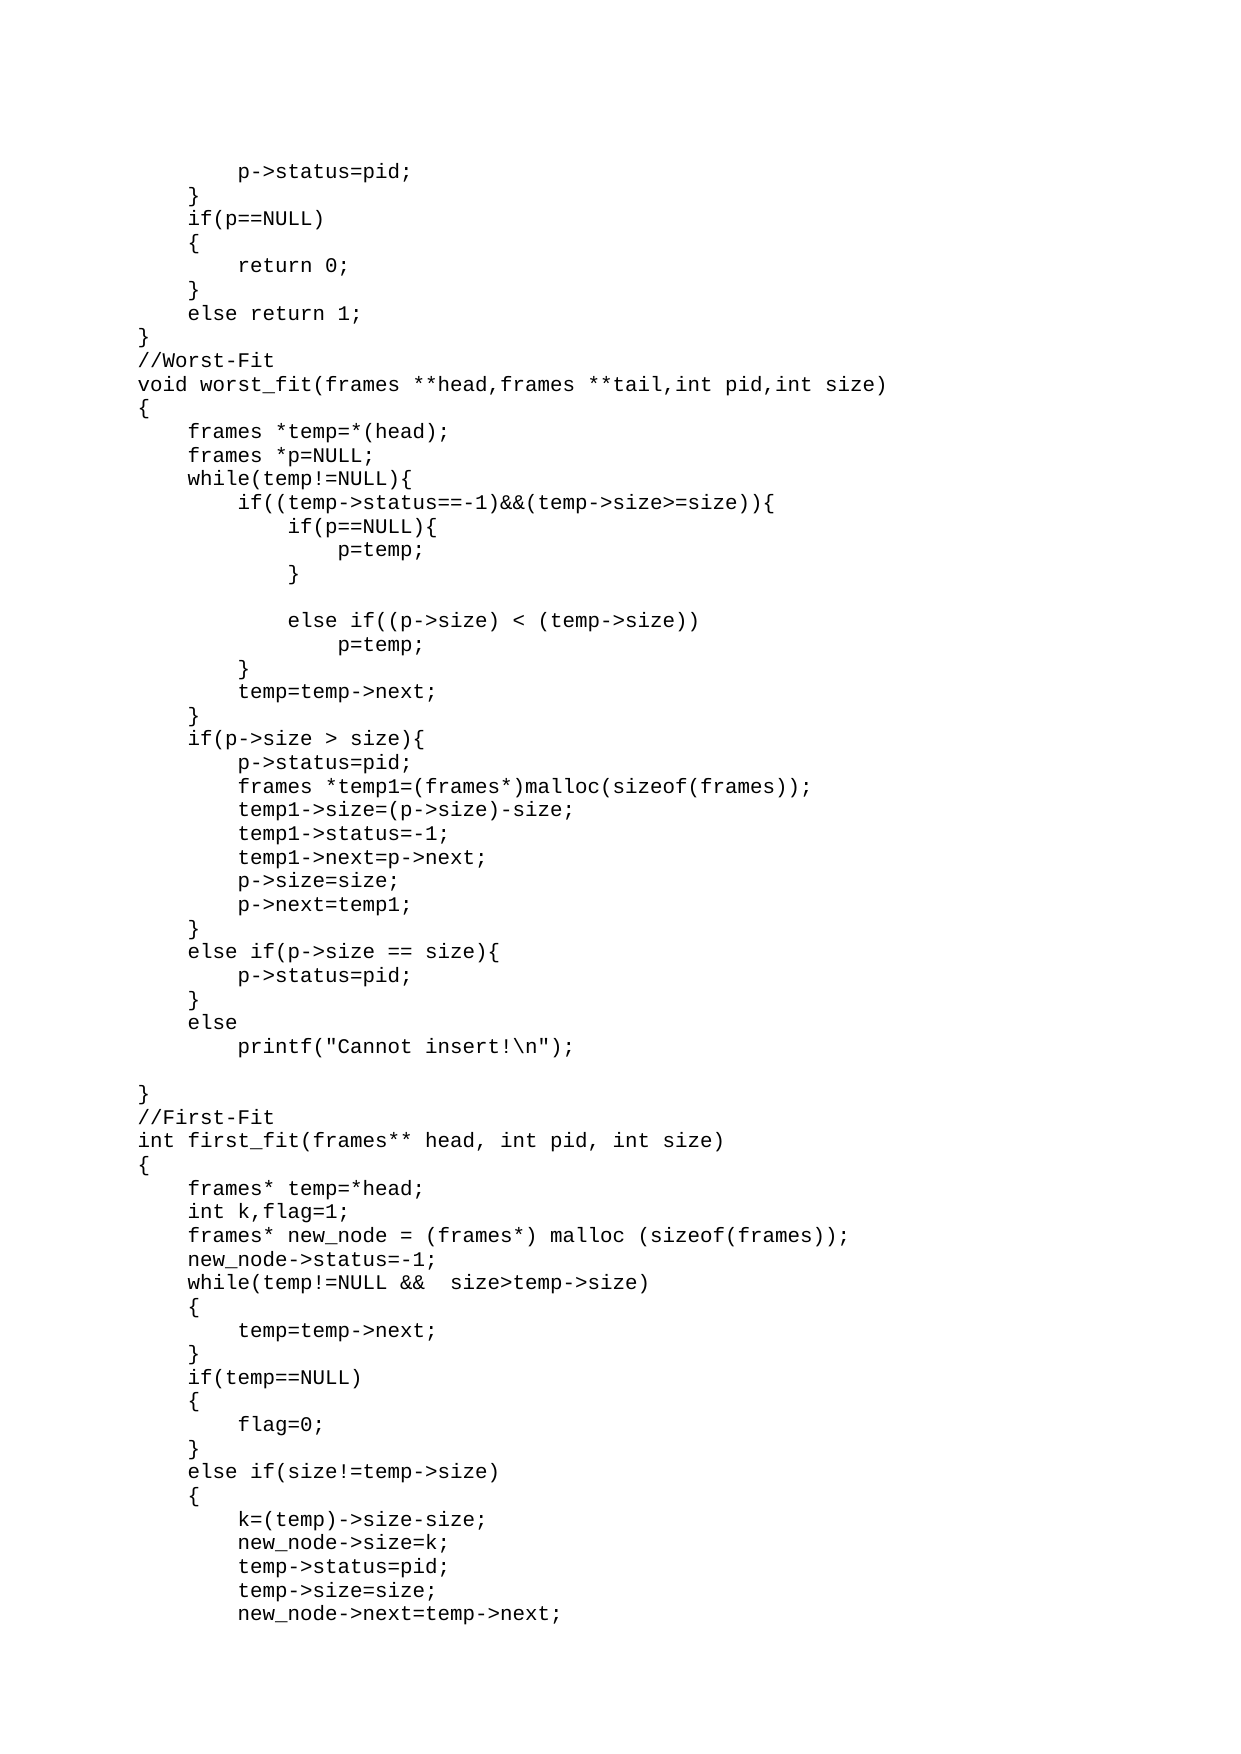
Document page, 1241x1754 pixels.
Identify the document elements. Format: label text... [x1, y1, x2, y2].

text else if(p->size == size){ [137, 941, 1123, 965]
text int first_fit(frames** head, int pid, int size) [137, 1130, 1123, 1154]
text } [137, 705, 1123, 728]
text temp->status=pid; [137, 1556, 1123, 1580]
text else return 1; [137, 303, 1123, 326]
text if(p->size > size){ [137, 728, 1123, 752]
text else if((p->size) < (temp->size)) [137, 610, 1123, 634]
text } [137, 988, 1123, 1012]
text { [137, 1296, 1123, 1319]
text else if(size!=temp->size) [137, 1461, 1123, 1485]
text { [137, 1485, 1123, 1509]
text p->next=temp1; [137, 894, 1123, 918]
text if((temp->status==-1)&&(temp->size>=size)){ [137, 492, 1123, 516]
text else [137, 1012, 1123, 1036]
text while(temp!=NULL){ [137, 468, 1123, 492]
text } [137, 1438, 1123, 1461]
text } [137, 1343, 1123, 1367]
text p->status=pid; [137, 161, 1123, 184]
text int k,flag=1; [137, 1201, 1123, 1225]
text temp=temp->next; [137, 1319, 1123, 1343]
text } [137, 326, 1123, 350]
text new_node->status=-1; [137, 1249, 1123, 1272]
text frames *temp1=(frames*)malloc(sizeof(frames)); [137, 776, 1123, 799]
text temp1->next=p->next; [137, 847, 1123, 870]
text frames *temp=*(head); [137, 421, 1123, 445]
text //First-Fit [137, 1107, 1123, 1130]
text temp1->size=(p->size)-size; [137, 799, 1123, 823]
text p->status=pid; [137, 965, 1123, 988]
text } [137, 918, 1123, 941]
text new_node->size=k; [137, 1532, 1123, 1556]
text } [137, 657, 1123, 681]
text temp=temp->next; [137, 681, 1123, 705]
text frames *p=NULL; [137, 445, 1123, 468]
text { [137, 397, 1123, 421]
text p=temp; [137, 634, 1123, 657]
text { [137, 1391, 1123, 1414]
text if(p==NULL) [137, 208, 1123, 232]
text p->size=size; [137, 870, 1123, 894]
text printf("Cannot insert!\n"); [137, 1036, 1123, 1059]
text frames* temp=*head; [137, 1178, 1123, 1201]
text } [137, 184, 1123, 208]
text temp->size=size; [137, 1580, 1123, 1603]
text if(p==NULL){ [137, 516, 1123, 539]
text frames* new_node = (frames*) malloc (sizeof(frames)); [137, 1225, 1123, 1249]
text return 0; [137, 256, 1123, 279]
text } [137, 279, 1123, 303]
text temp1->status=-1; [137, 823, 1123, 847]
text } [137, 563, 1123, 587]
text if(temp==NULL) [137, 1367, 1123, 1391]
text new_node->next=temp->next; [137, 1603, 1123, 1627]
text //Worst-Fit [137, 350, 1123, 374]
text flag=0; [137, 1414, 1123, 1438]
text p->status=pid; [137, 752, 1123, 776]
text { [137, 1154, 1123, 1178]
text k=(temp)->size-size; [137, 1509, 1123, 1532]
text } [137, 1083, 1123, 1107]
text { [137, 232, 1123, 256]
text p=temp; [137, 539, 1123, 563]
text while(temp!=NULL && size>temp->size) [137, 1272, 1123, 1296]
text void worst_fit(frames **head,frames **tail,int pid,int size) [137, 374, 1123, 397]
